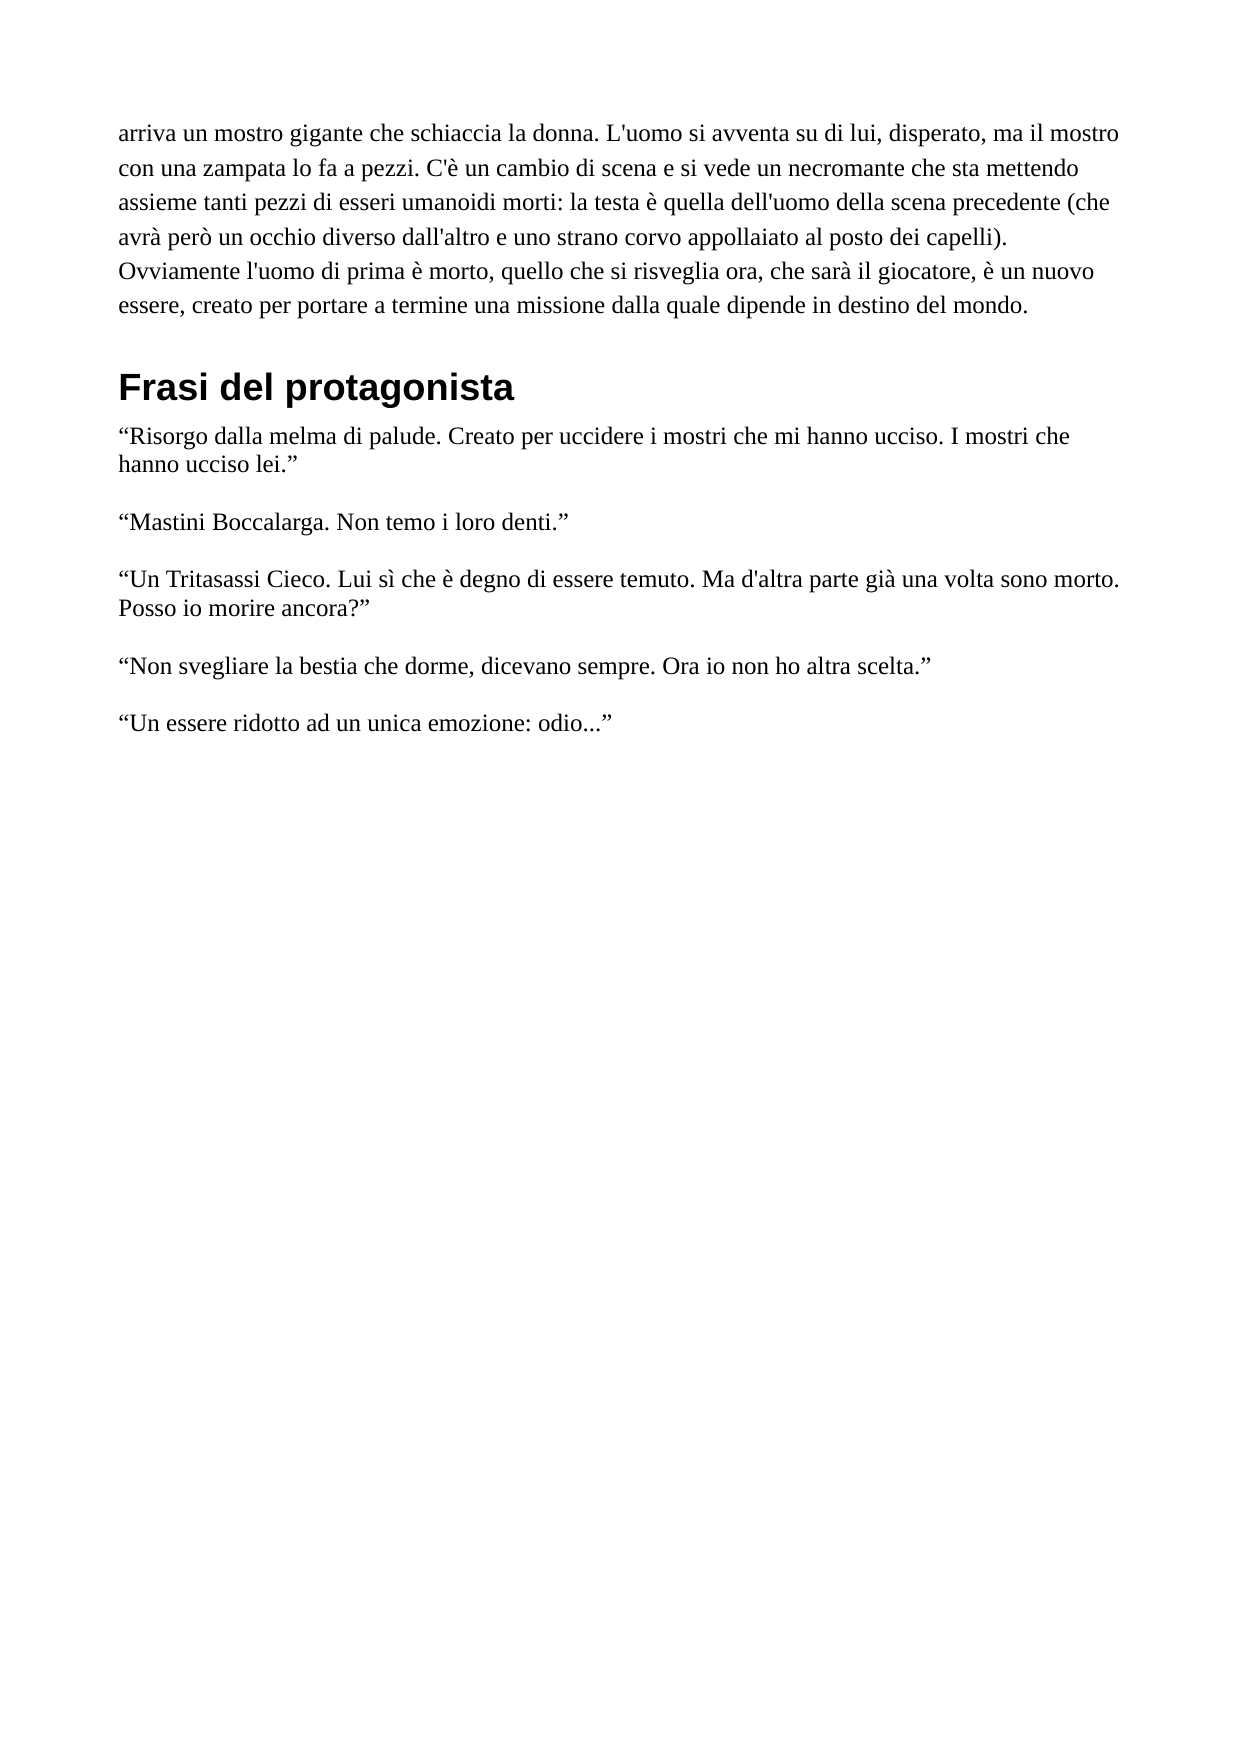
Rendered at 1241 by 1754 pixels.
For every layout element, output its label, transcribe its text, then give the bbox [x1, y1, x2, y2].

text arriva un mostro gigante che schiaccia la donna. L'uomo si avventa su di lui, disperato, ma il mostro con una zampata lo fa a pezzi. C'è un cambio di scena e si vede un necromante che sta mettendo assieme tanti pezzi di esseri umanoidi morti: la testa è quella dell'uomo della scena precedente (che avrà però un occhio diverso dall'altro e uno strano corvo appollaiato al posto dei capelli). Ovviamente l'uomo di prima è morto, quello che si risveglia ora, che sarà il giocatore, è un nuovo essere, creato per portare a termine una missione dalla quale dipende in destino del mondo. [118, 118, 1122, 319]
subtitle Frasi del protagonista [118, 364, 1122, 408]
text “Risorgo dalla melma di palude. Creato per uccidere i mostri che mi hanno ucciso. I mostri che hanno ucciso lei.” [118, 421, 1122, 478]
text “Mastini Boccalarga. Non temo i loro denti.” [118, 507, 1122, 536]
text “Un essere ridotto ad un unica emozione: odio...” [118, 708, 1122, 737]
text “Un Tritasassi Cieco. Lui sì che è degno di essere temuto. Ma d'altra parte già una volta sono morto. Posso io morire ancora?” [118, 564, 1122, 622]
text “Non svegliare la bestia che dorme, dicevano sempre. Ora io non ho altra scelta.” [118, 651, 1122, 679]
